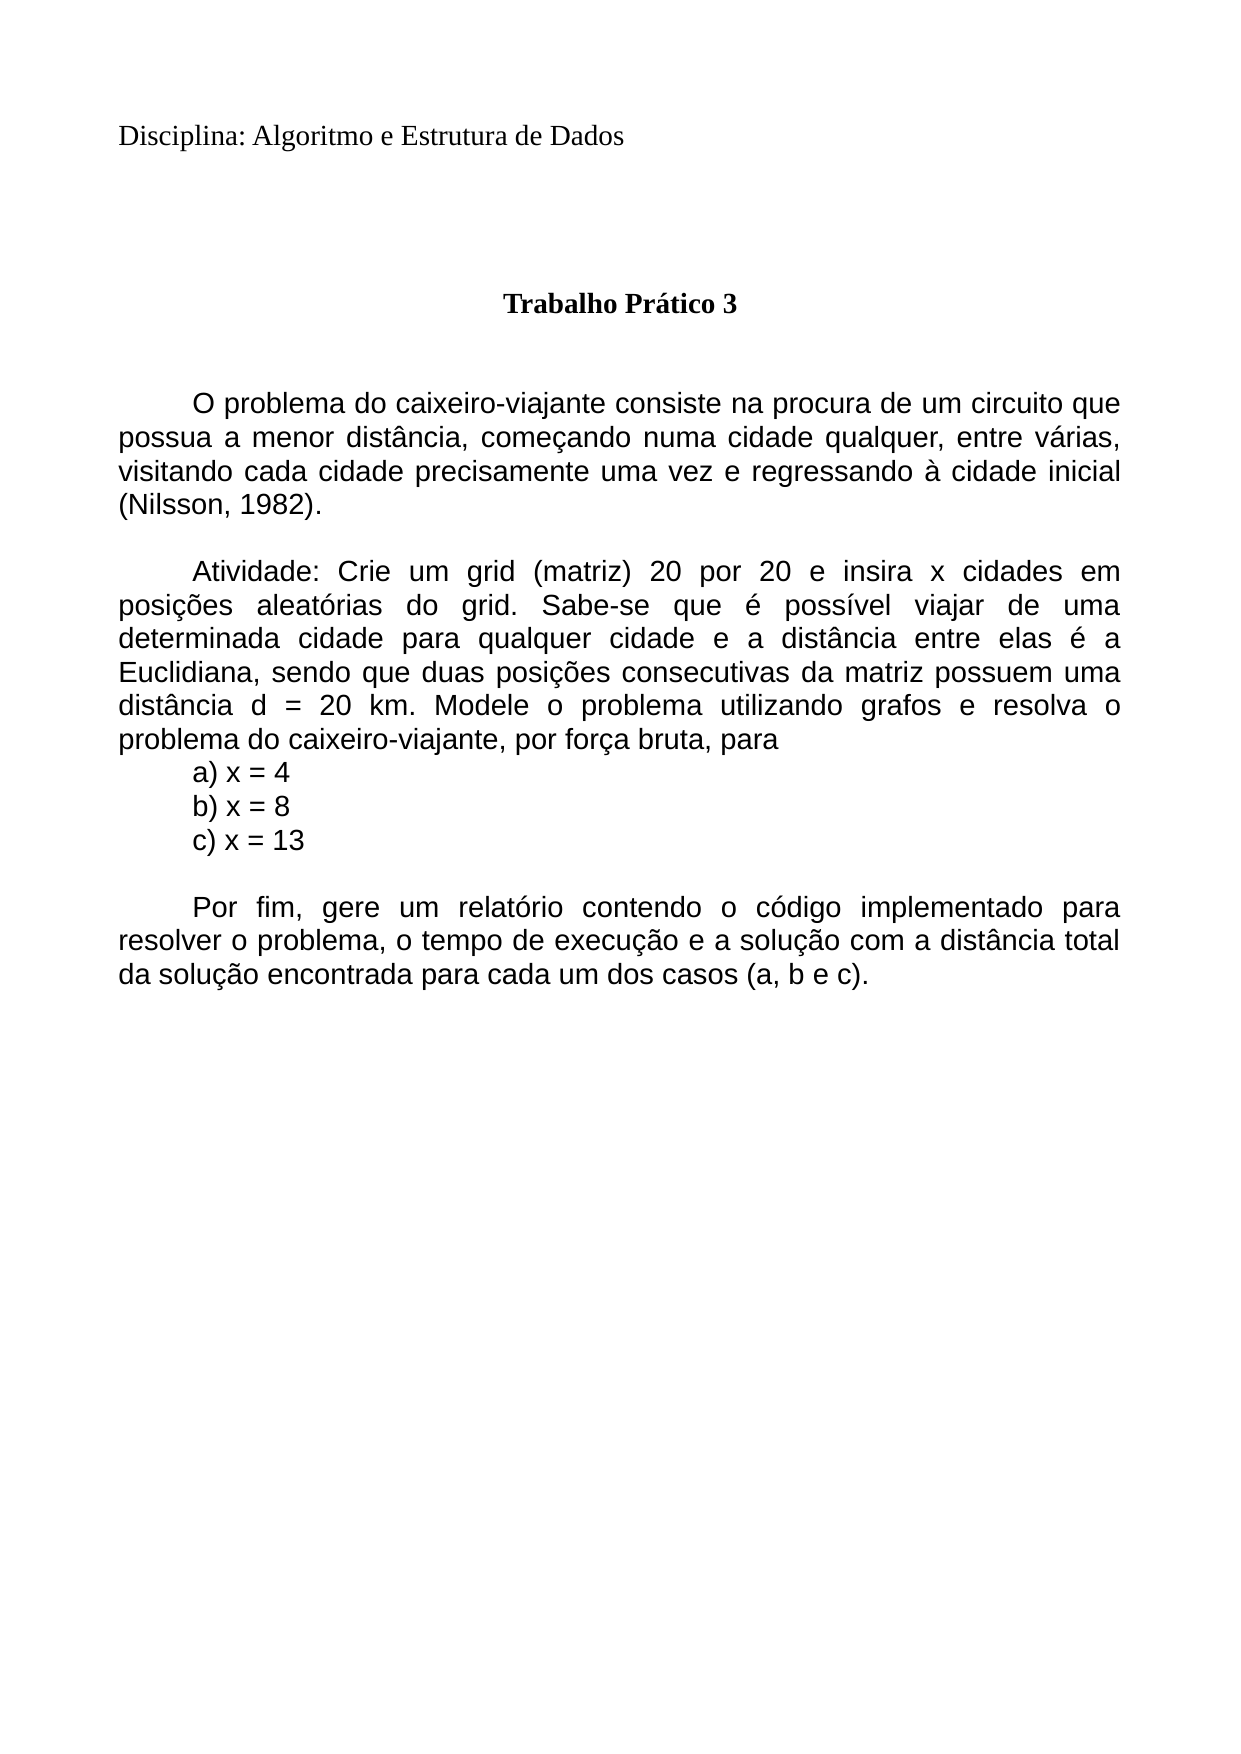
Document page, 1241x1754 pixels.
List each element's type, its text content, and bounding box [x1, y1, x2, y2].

text a) x = 4 [118, 756, 1122, 789]
text Atividade: Crie um grid (matriz) 20 por 20 e insira x cidades em posições aleatórias do grid. Sabe-se que é possível viajar de uma determinada cidade para qualquer cidade e a distância entre elas é a Euclidiana, sendo que duas posições consecutivas da matriz possuem uma distância d = 20 km. Modele o problema utilizando grafos e resolva o problema do caixeiro-viajante, por força bruta, para [118, 554, 1122, 756]
text c) x = 13 [118, 823, 1122, 856]
text Por fim, gere um relatório contendo o código implementado para resolver o problema, o tempo de execução e a solução com a distância total da solução encontrada para cada um dos casos (a, b e c). [118, 890, 1122, 990]
text b) x = 8 [118, 789, 1122, 823]
text O problema do caixeiro-viajante consiste na procura de um circuito que possua a menor distância, começando numa cidade qualquer, entre várias, visitando cada cidade precisamente uma vez e regressando à cidade inicial (Nilsson, 1982). [118, 386, 1122, 521]
text Trabalho Prático 3 [118, 286, 1122, 319]
text Disciplina: Algoritmo e Estrutura de Dados [118, 118, 1122, 152]
